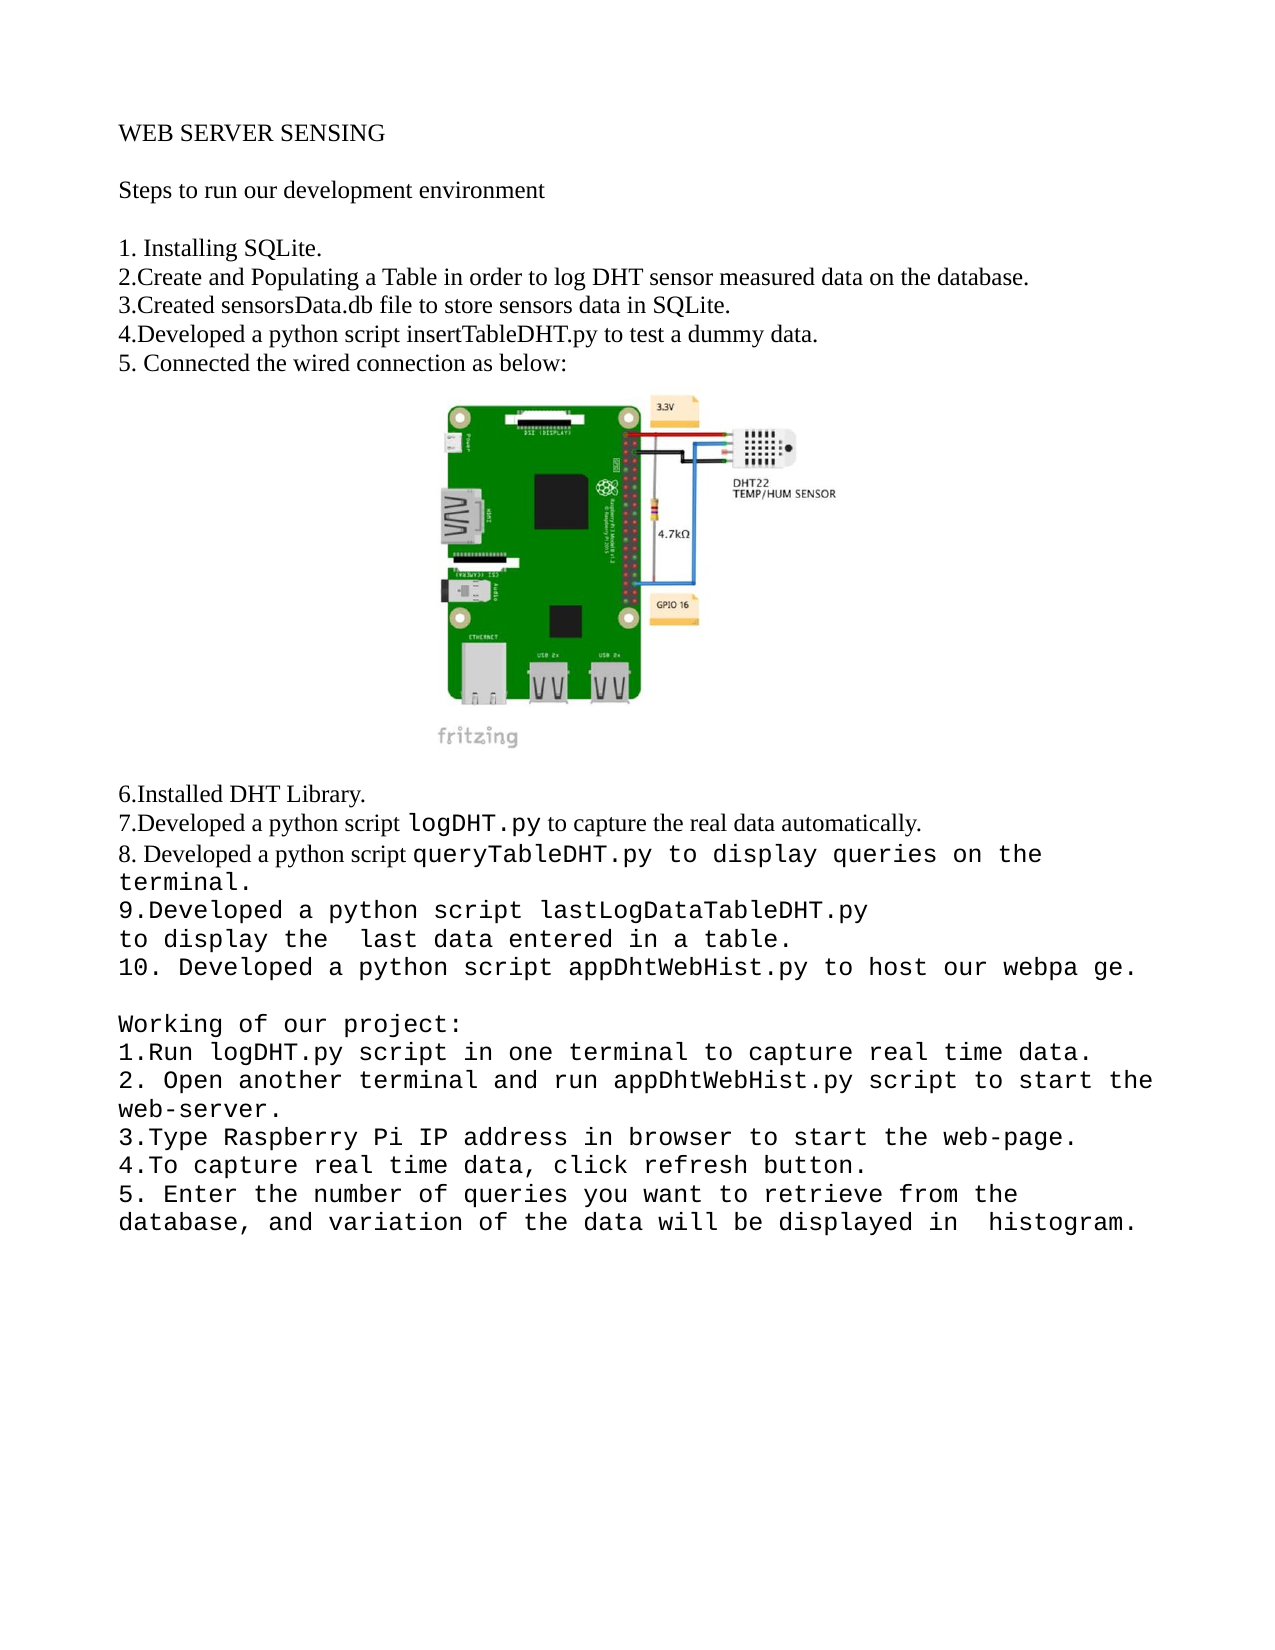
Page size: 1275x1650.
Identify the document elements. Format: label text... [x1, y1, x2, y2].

text 4.To capture real time data, click refresh button. [118, 1153, 1157, 1181]
text 9.Developed a python script lastLogDataTableDHT.py [118, 898, 1157, 926]
text 10. Developed a python script appDhtWebHist.py to host our webpa ge. [118, 955, 1157, 983]
text 5. Enter the number of queries you want to retrieve from the database, and variation of the data will be displayed in histogram. [118, 1181, 1157, 1238]
text 1.Run logDHT.py script in one terminal to capture real time data. [118, 1040, 1157, 1068]
text Working of our project: [118, 1011, 1157, 1040]
text 4.Developed a python script insertTableDHT.py to test a dummy data. [118, 319, 1157, 348]
text 2.Create and Populating a Table in order to log DHT sensor measured data on the database. [118, 262, 1157, 291]
text 5. Connected the wired connection as below: [118, 348, 1157, 377]
text WEB SERVER SENSING [118, 118, 1157, 147]
text 3.Created sensorsData.db file to store sensors data in SQLite. [118, 291, 1157, 319]
text to display the last data entered in a table. [118, 926, 1157, 955]
text 6.Installed DHT Library. [118, 779, 1157, 808]
text 3.Type Raspberry Pi IP address in browser to start the web-page. [118, 1125, 1157, 1153]
text 7.Developed a python script logDHT.py to capture the real data automatically. [118, 808, 1157, 839]
text 1. Installing SQLite. [118, 233, 1157, 262]
text 8. Developed a python script queryTableDHT.py to display queries on the terminal. [118, 839, 1157, 898]
text Steps to run our development environment [118, 176, 1157, 204]
picture [425, 376, 850, 753]
text 2. Open another terminal and run appDhtWebHist.py script to start the web-server. [118, 1068, 1157, 1125]
